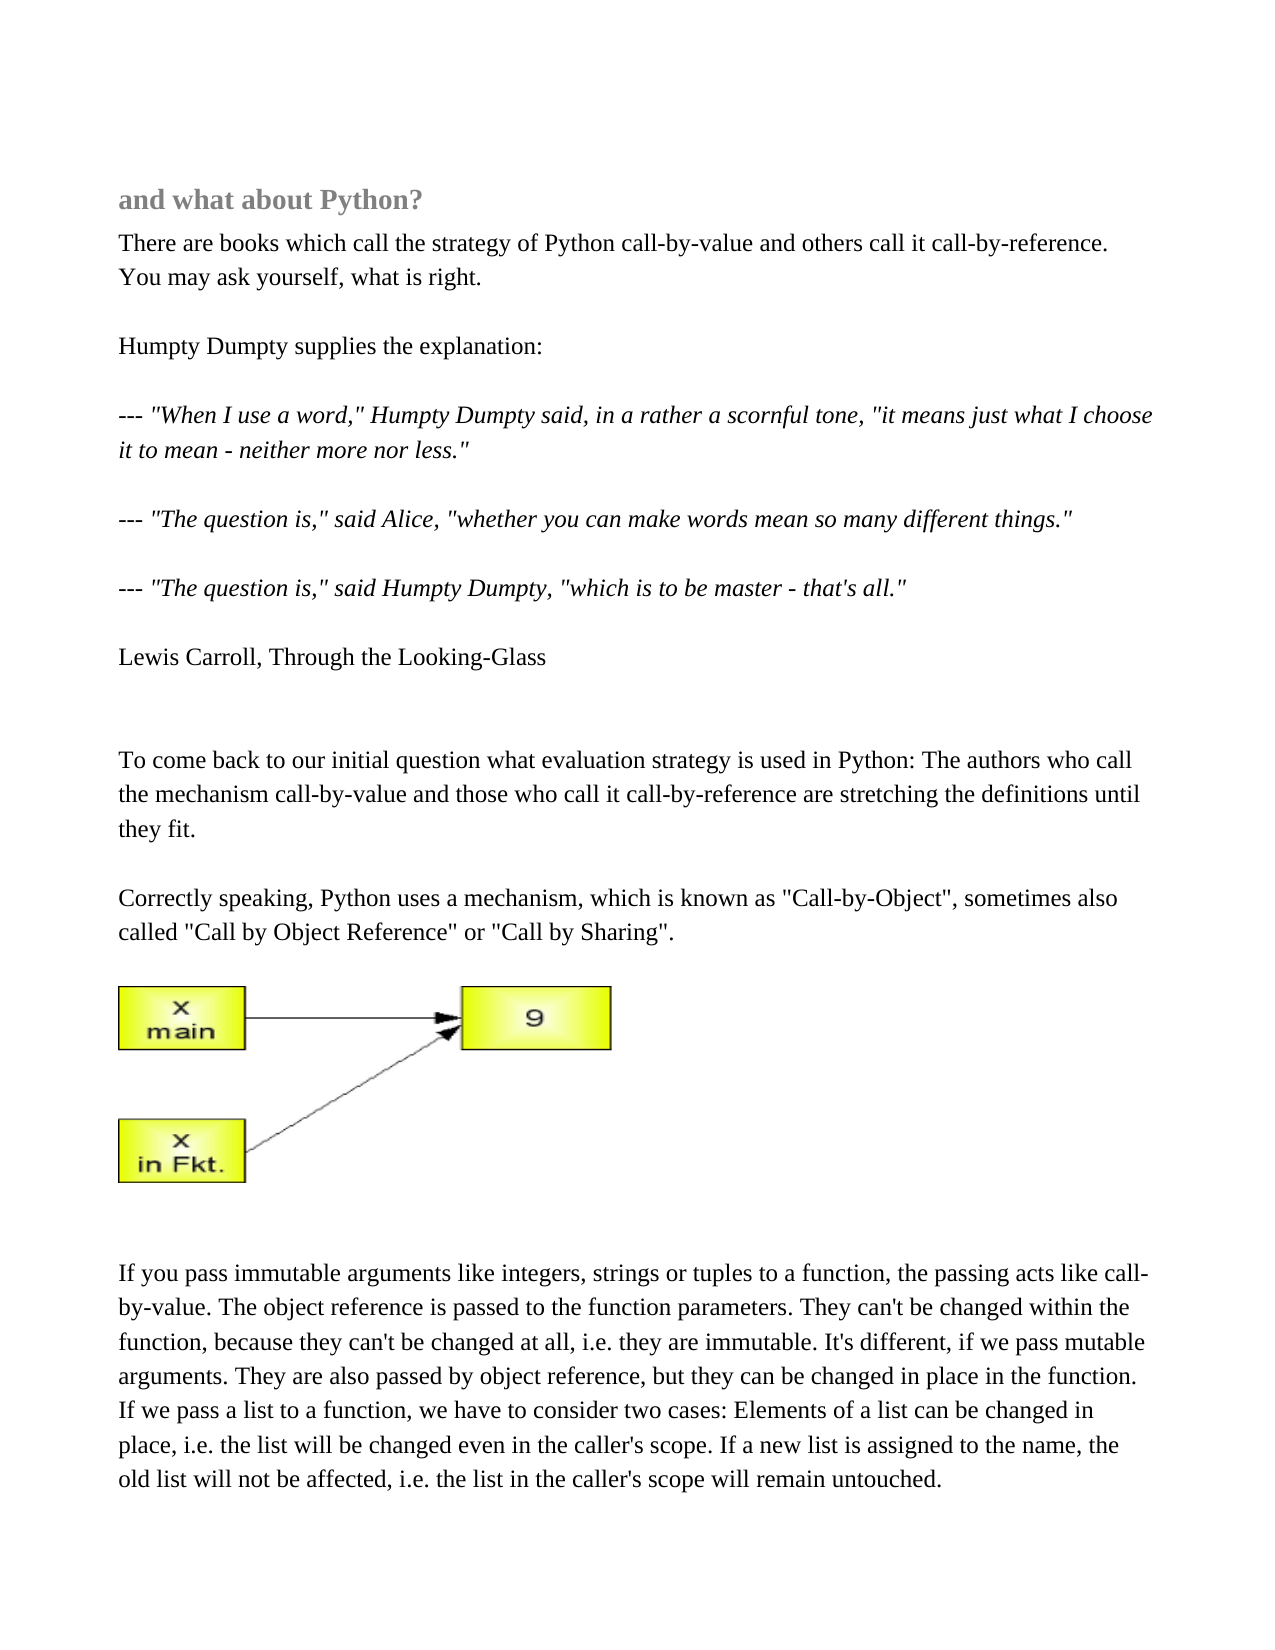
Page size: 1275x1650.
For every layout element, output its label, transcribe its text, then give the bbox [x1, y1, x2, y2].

picture [118, 986, 612, 1183]
text If you pass immutable arguments like integers, strings or tuples to a function, the passing acts like call-by-value. The object reference is passed to the function parameters. They can't be changed within the function, because they can't be changed at all, i.e. they are immutable. It's different, if we pass mutable arguments. They are also passed by object reference, but they can be changed in place in the function. If we pass a list to a function, we have to consider two cases: Elements of a list can be changed in place, i.e. the list will be changed even in the caller's scope. If a new list is assigned to the name, the old list will not be affected, i.e. the list in the caller's scope will remain untouched. [118, 1258, 1157, 1528]
subtitle and what about Python? [118, 182, 1157, 215]
text There are books which call the strategy of Python call-by-value and others call it call-by-reference. You may ask yourself, what is right. Humpty Dumpty supplies the explanation: --- "When I use a word," Humpty Dumpty said, in a rather a scornful tone, "it means just what I choose it to mean - neither more nor less." --- "The question is," said Alice, "whether you can make words mean so many different things." --- "The question is," said Humpty Dumpty, "which is to be master - that's all." Lewis Carroll, Through the Looking-Glass To come back to our initial question what evaluation strategy is used in Python: The authors who call the mechanism call-by-value and those who call it call-by-reference are stretching the definitions until they fit. Correctly speaking, Python uses a mechanism, which is known as "Call-by-Object", sometimes also called "Call by Object Reference" or "Call by Sharing". [118, 228, 1157, 1188]
